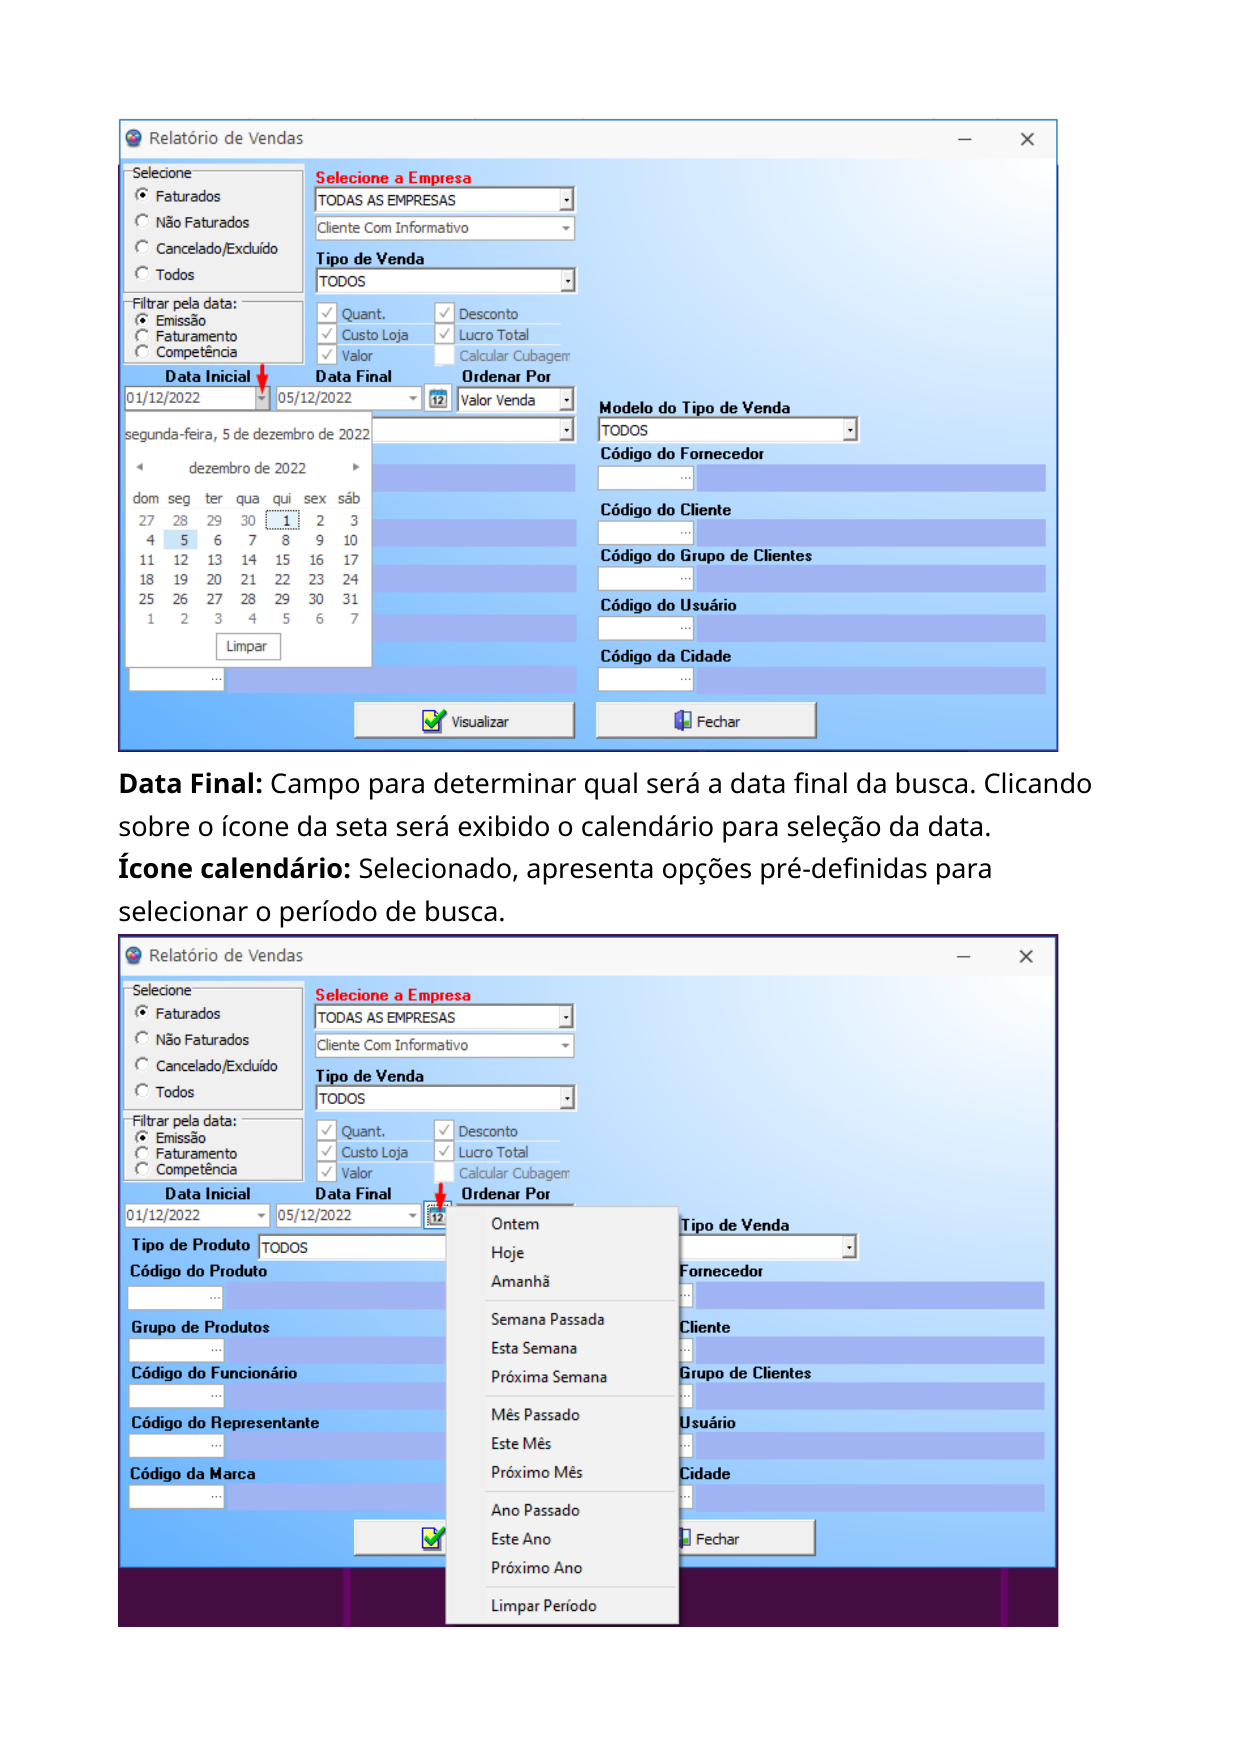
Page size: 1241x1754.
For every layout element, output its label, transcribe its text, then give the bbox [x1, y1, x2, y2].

text Ícone calendário: Selecionado, apresenta opções pré-definidas para selecionar o período de busca. [118, 850, 1122, 929]
text Data Final: Campo para determinar qual será a data final da busca. Clicando sobre o ícone da seta será exibido o calendário para seleção da data. [118, 765, 1122, 844]
picture [118, 118, 1059, 752]
picture [118, 934, 1059, 1627]
